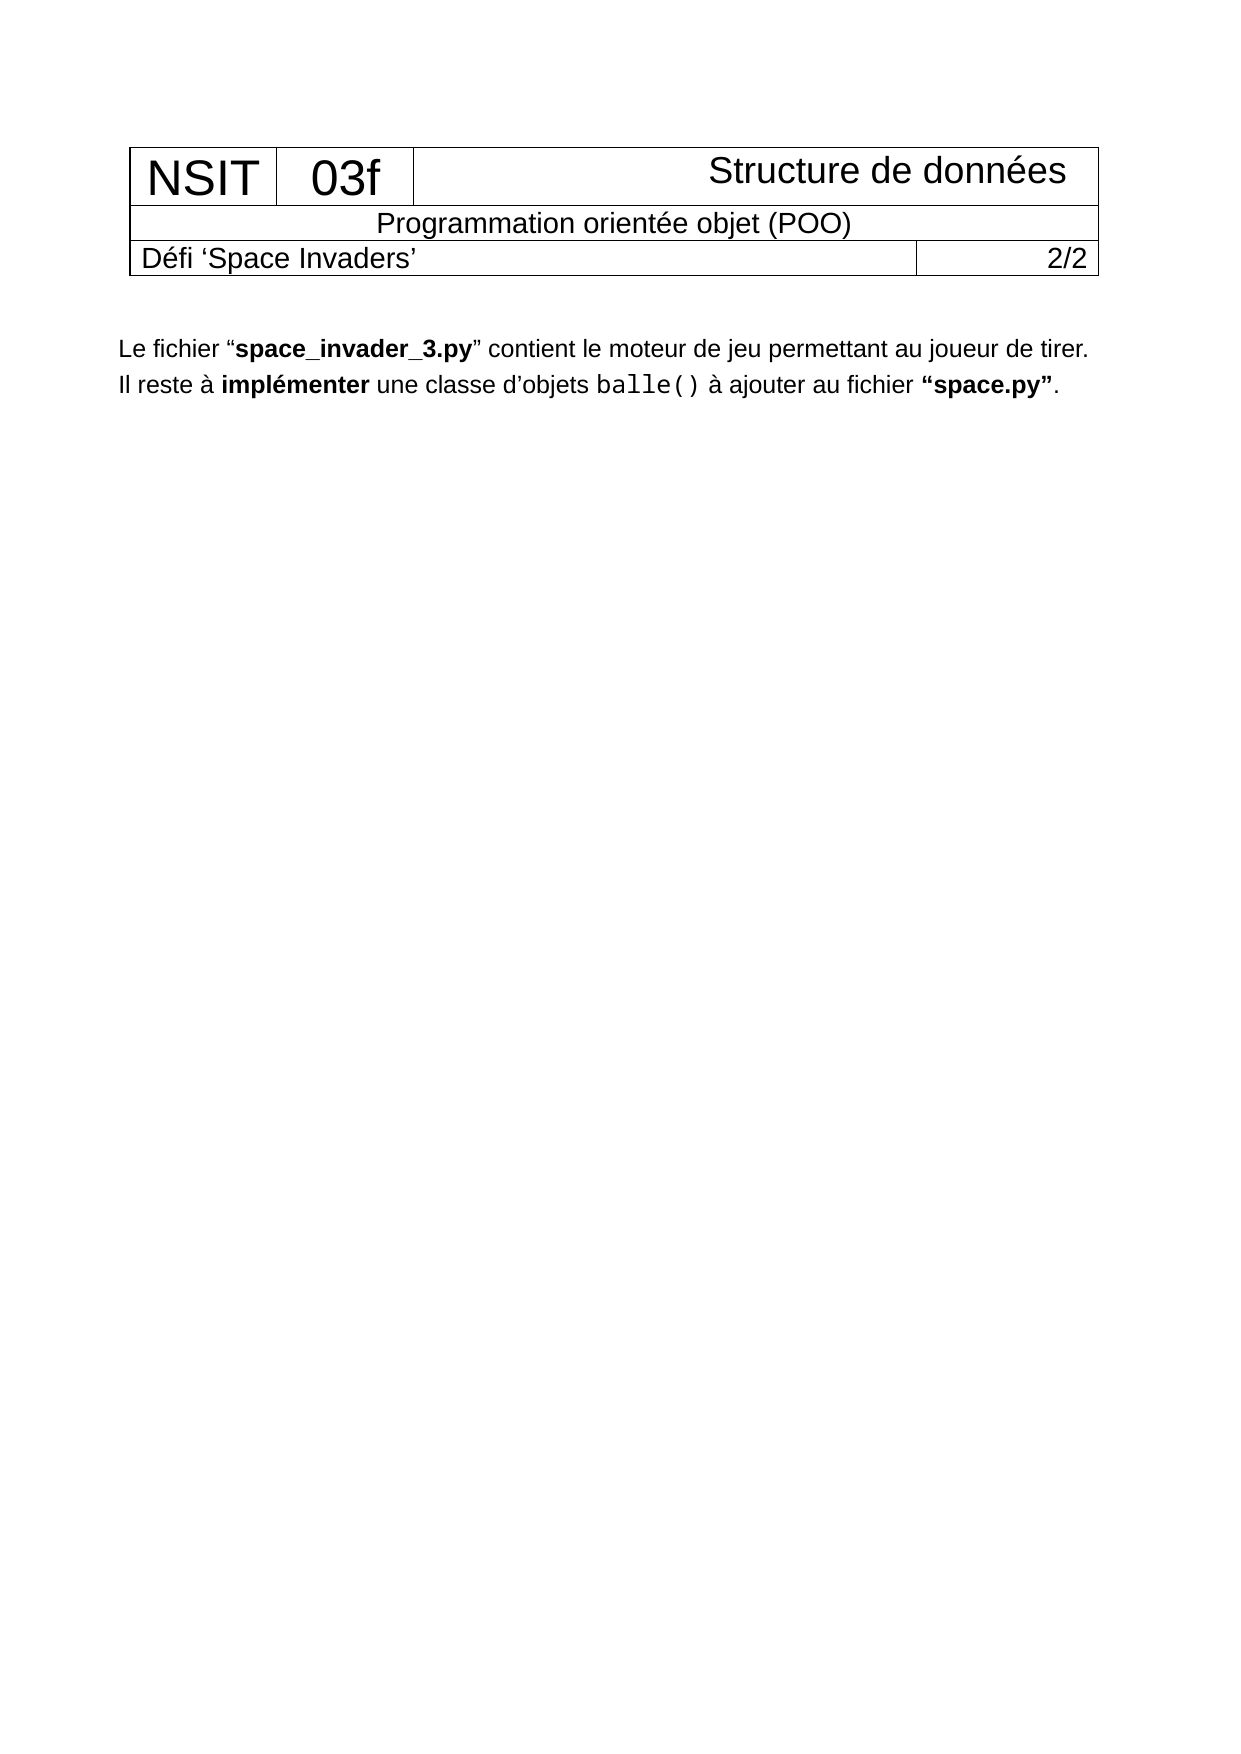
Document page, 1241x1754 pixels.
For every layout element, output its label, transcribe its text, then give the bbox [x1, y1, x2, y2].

text Il reste à implémenter une classe d’objets balle() à ajouter au fichier “space.py”. [118, 367, 1122, 401]
text Le fichier “space_invader_3.py” contient le moteur de jeu permettant au joueur de tirer. [118, 334, 1122, 363]
